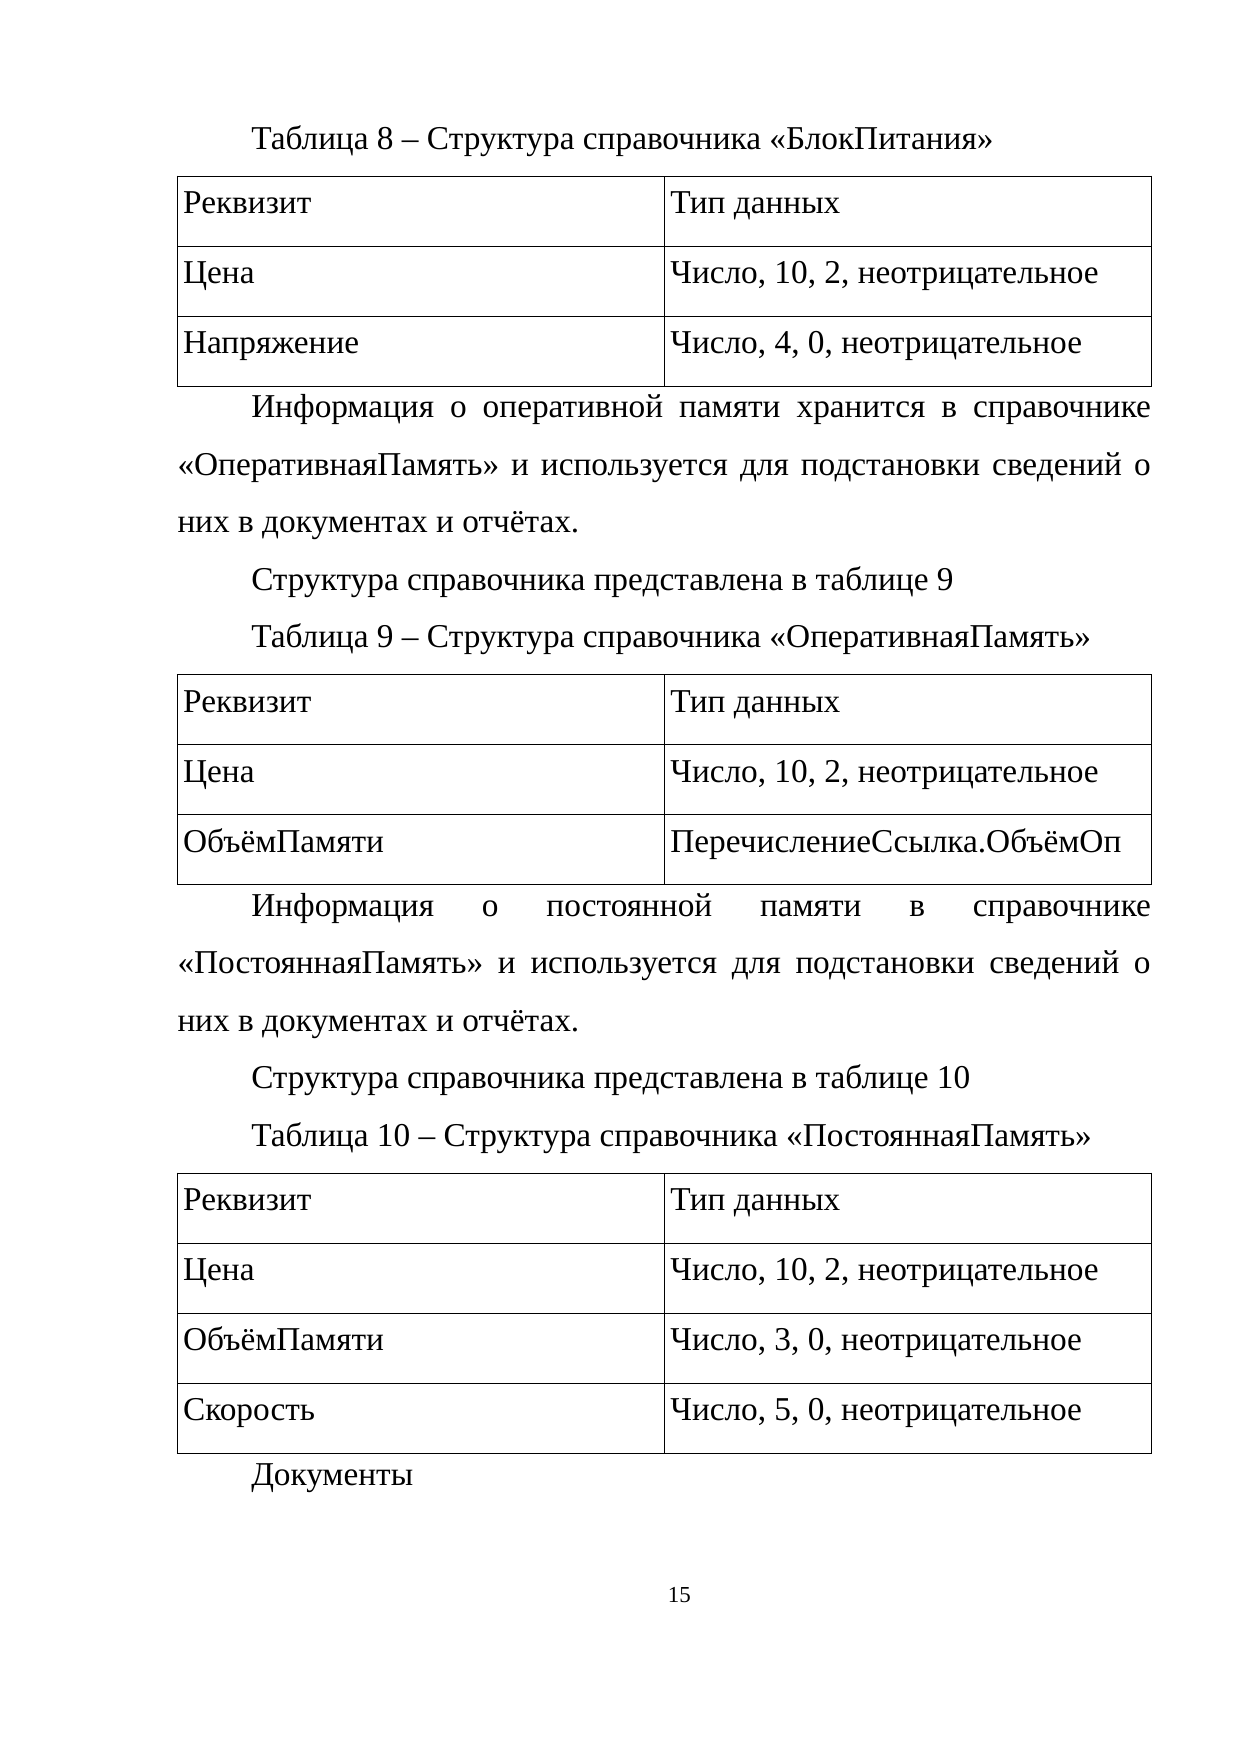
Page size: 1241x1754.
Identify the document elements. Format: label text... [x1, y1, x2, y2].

text Таблица 10 – Структура справочника «ПостояннаяПамять» [177, 1115, 1152, 1153]
table_cell Напряжение [178, 317, 664, 386]
text Таблица 8 – Структура справочника «БлокПитания» [177, 118, 1152, 156]
text Документы [177, 1454, 1152, 1492]
table_cell ПеречислениеСсылка.ОбъёмОп [665, 815, 1151, 884]
table_cell Число, 3, 0, неотрицательное [665, 1314, 1151, 1383]
table_cell Число, 10, 2, неотрицательное [665, 247, 1151, 316]
table_header Реквизит [178, 675, 664, 744]
text Структура справочника представлена в таблице 9 [177, 559, 1152, 597]
table_cell ОбъёмПамяти [178, 1314, 664, 1383]
table_cell Цена [178, 1244, 664, 1313]
table_header Тип данных [665, 177, 1151, 246]
text Таблица 9 – Структура справочника «ОперативнаяПамять» [177, 617, 1152, 655]
table_cell Число, 10, 2, неотрицательное [665, 1244, 1151, 1313]
table_cell Цена [178, 247, 664, 316]
table_cell Число, 10, 2, неотрицательное [665, 745, 1151, 814]
table_cell Число, 4, 0, неотрицательное [665, 317, 1151, 386]
table_cell Цена [178, 745, 664, 814]
text Структура справочника представлена в таблице 10 [177, 1058, 1152, 1096]
table_cell Число, 5, 0, неотрицательное [665, 1384, 1151, 1453]
table_header Реквизит [178, 177, 664, 246]
text Информация о оперативной памяти хранится в справочнике «ОперативнаяПамять» и используется для подстановки сведений о них в документах и отчётах. [177, 387, 1152, 540]
table_cell ОбъёмПамяти [178, 815, 664, 884]
table_cell Скорость [178, 1384, 664, 1453]
table_header Тип данных [665, 675, 1151, 744]
table_header Реквизит [178, 1174, 664, 1243]
table_header Тип данных [665, 1174, 1151, 1243]
text Информация о постоянной памяти в справочнике «ПостояннаяПамять» и используется для подстановки сведений о них в документах и отчётах. [177, 885, 1152, 1038]
